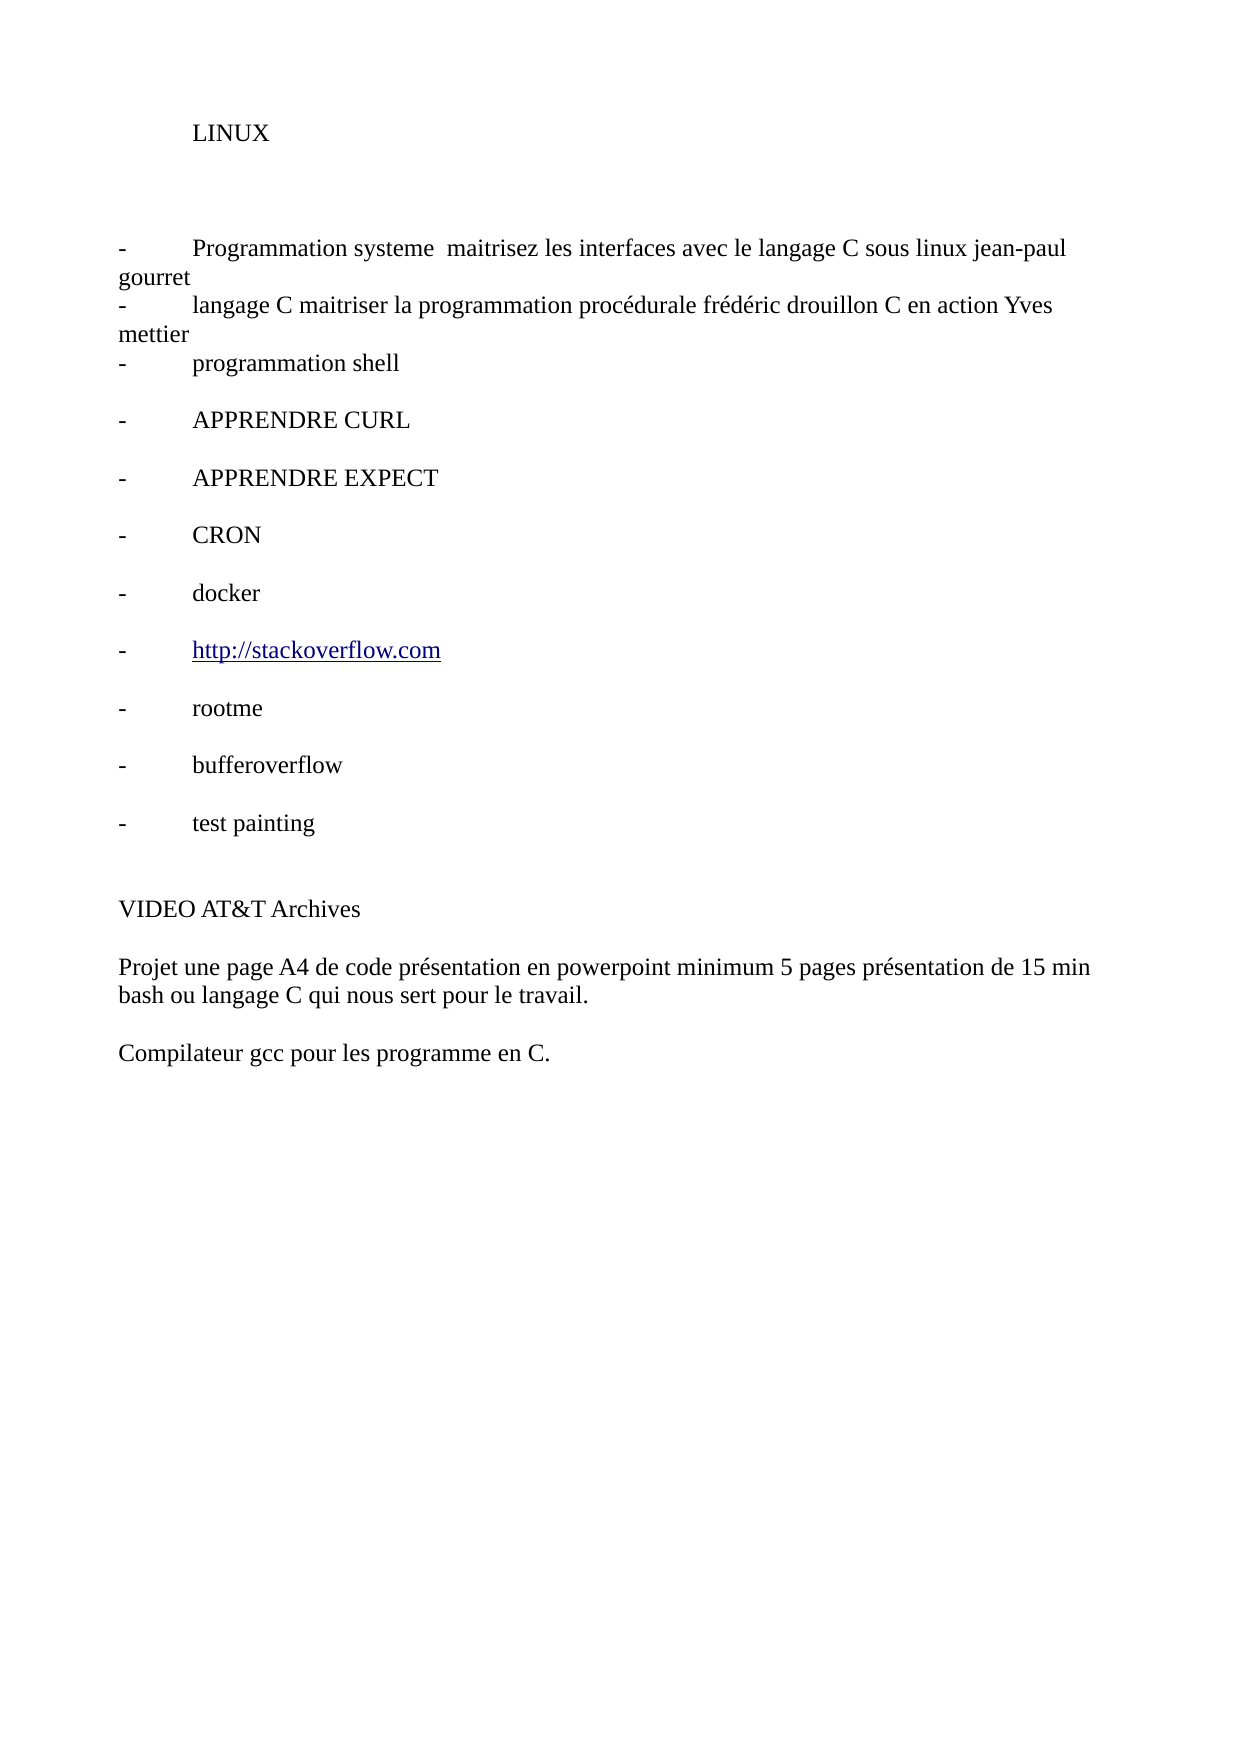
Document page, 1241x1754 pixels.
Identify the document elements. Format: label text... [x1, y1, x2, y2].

text - bufferoverflow [118, 751, 1122, 779]
text - CRON [118, 521, 1122, 549]
text - http://stackoverflow.com [118, 636, 1122, 664]
text - Programmation systeme maitrisez les interfaces avec le langage C sous linux jean-paul gourret [118, 233, 1122, 291]
text - APPRENDRE EXPECT [118, 463, 1122, 492]
text LINUX [118, 118, 1122, 147]
text - test painting [118, 808, 1122, 837]
text VIDEO AT&T Archives [118, 894, 1122, 923]
text - APPRENDRE CURL [118, 406, 1122, 434]
text - langage C maitriser la programmation procédurale frédéric drouillon C en action Yves mettier [118, 291, 1122, 348]
text - docker [118, 578, 1122, 607]
text - programmation shell [118, 348, 1122, 377]
text Projet une page A4 de code présentation en powerpoint minimum 5 pages présentation de 15 min bash ou langage C qui nous sert pour le travail. [118, 952, 1122, 1009]
text Compilateur gcc pour les programme en C. [118, 1038, 1122, 1067]
text - rootme [118, 693, 1122, 722]
